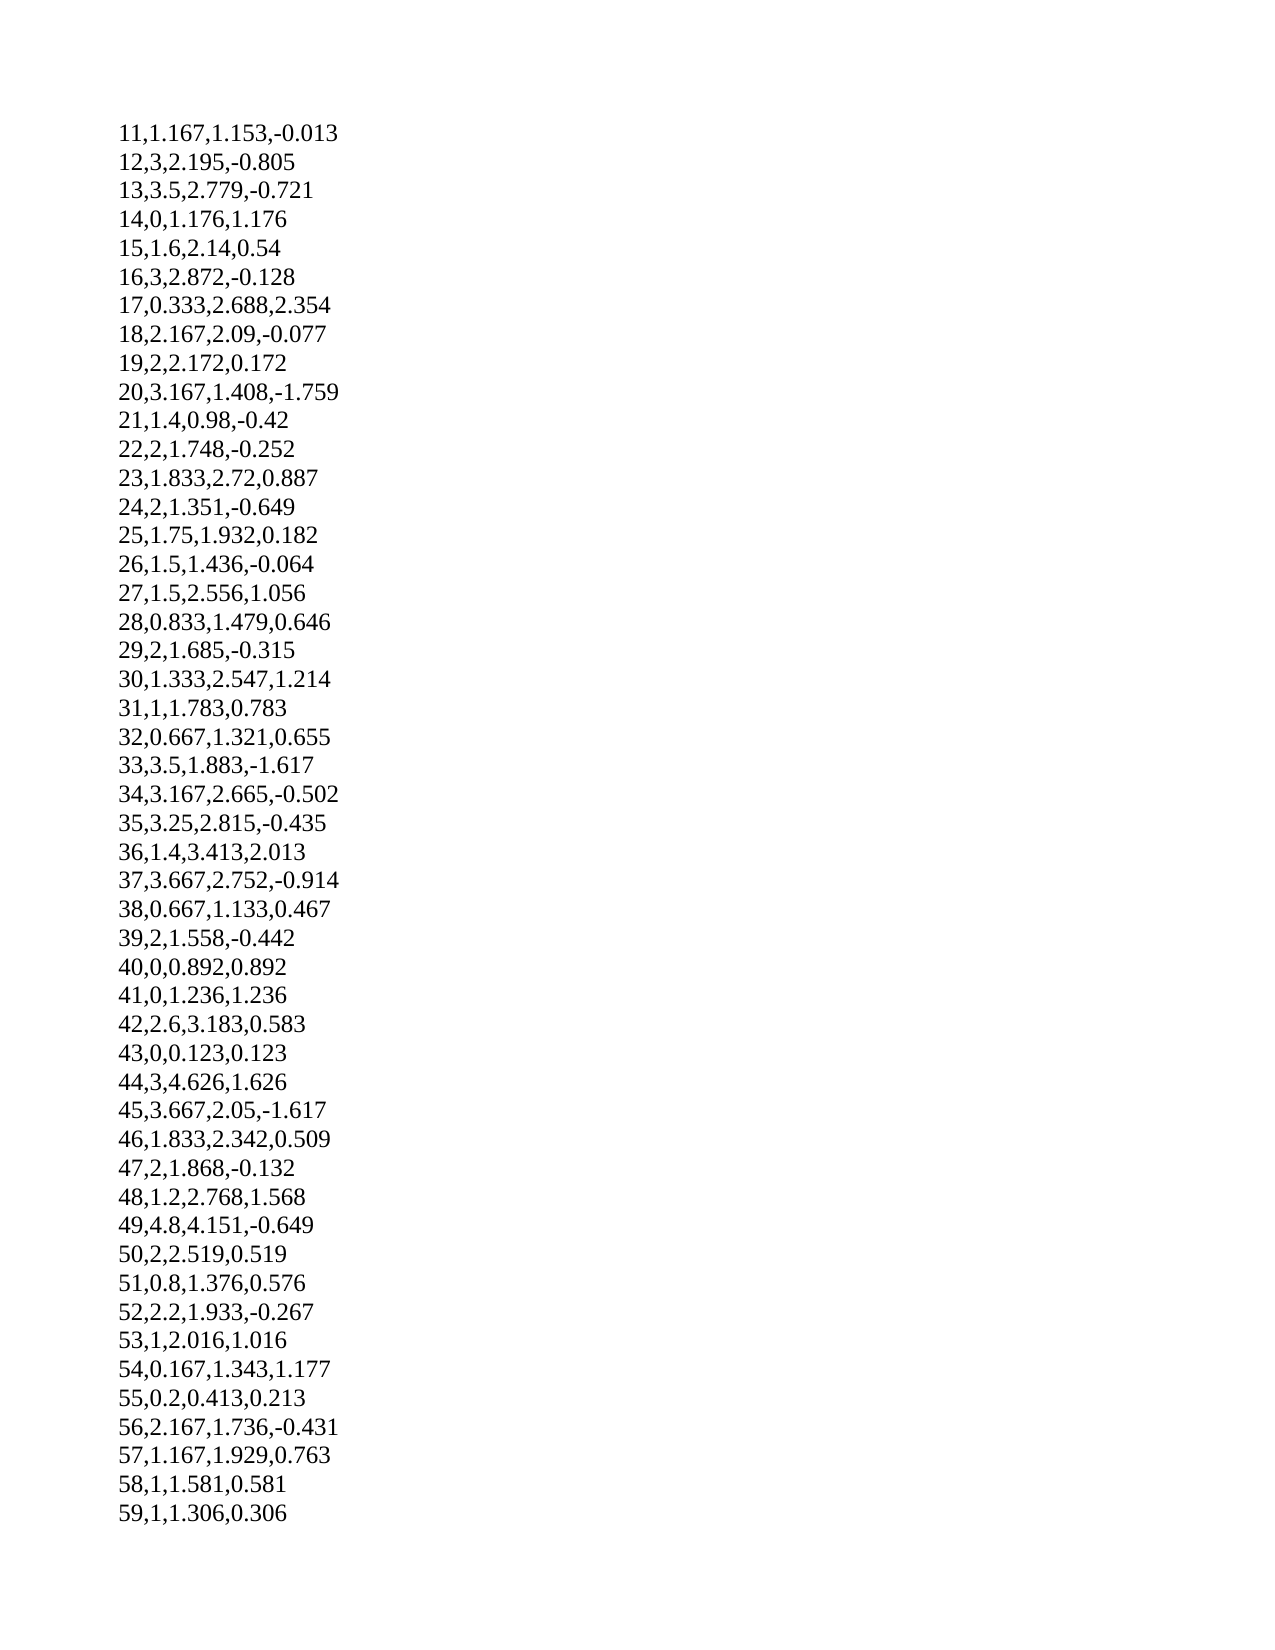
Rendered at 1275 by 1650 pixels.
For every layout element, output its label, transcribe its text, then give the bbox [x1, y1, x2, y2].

text 58,1,1.581,0.581 [118, 1469, 1157, 1498]
text 35,3.25,2.815,-0.435 [118, 808, 1157, 837]
text 12,3,2.195,-0.805 [118, 147, 1157, 176]
text 32,0.667,1.321,0.655 [118, 722, 1157, 751]
text 54,0.167,1.343,1.177 [118, 1354, 1157, 1383]
text 16,3,2.872,-0.128 [118, 262, 1157, 291]
text 42,2.6,3.183,0.583 [118, 1009, 1157, 1038]
text 47,2,1.868,-0.132 [118, 1153, 1157, 1182]
text 22,2,1.748,-0.252 [118, 434, 1157, 463]
text 56,2.167,1.736,-0.431 [118, 1412, 1157, 1441]
text 55,0.2,0.413,0.213 [118, 1383, 1157, 1412]
text 15,1.6,2.14,0.54 [118, 233, 1157, 262]
text 44,3,4.626,1.626 [118, 1067, 1157, 1096]
text 25,1.75,1.932,0.182 [118, 521, 1157, 549]
text 41,0,1.236,1.236 [118, 981, 1157, 1009]
text 37,3.667,2.752,-0.914 [118, 866, 1157, 894]
text 43,0,0.123,0.123 [118, 1038, 1157, 1067]
text 31,1,1.783,0.783 [118, 693, 1157, 722]
text 13,3.5,2.779,-0.721 [118, 176, 1157, 204]
text 36,1.4,3.413,2.013 [118, 837, 1157, 866]
text 50,2,2.519,0.519 [118, 1239, 1157, 1268]
text 33,3.5,1.883,-1.617 [118, 751, 1157, 779]
text 57,1.167,1.929,0.763 [118, 1441, 1157, 1469]
text 21,1.4,0.98,-0.42 [118, 406, 1157, 434]
text 29,2,1.685,-0.315 [118, 636, 1157, 664]
text 17,0.333,2.688,2.354 [118, 291, 1157, 319]
text 52,2.2,1.933,-0.267 [118, 1297, 1157, 1326]
text 46,1.833,2.342,0.509 [118, 1124, 1157, 1153]
text 27,1.5,2.556,1.056 [118, 578, 1157, 607]
text 24,2,1.351,-0.649 [118, 492, 1157, 521]
text 34,3.167,2.665,-0.502 [118, 779, 1157, 808]
text 14,0,1.176,1.176 [118, 204, 1157, 233]
text 30,1.333,2.547,1.214 [118, 664, 1157, 693]
text 11,1.167,1.153,-0.013 [118, 118, 1157, 147]
text 48,1.2,2.768,1.568 [118, 1182, 1157, 1211]
text 40,0,0.892,0.892 [118, 952, 1157, 981]
text 26,1.5,1.436,-0.064 [118, 549, 1157, 578]
text 23,1.833,2.72,0.887 [118, 463, 1157, 492]
text 49,4.8,4.151,-0.649 [118, 1211, 1157, 1239]
text 20,3.167,1.408,-1.759 [118, 377, 1157, 406]
text 38,0.667,1.133,0.467 [118, 894, 1157, 923]
text 18,2.167,2.09,-0.077 [118, 319, 1157, 348]
text 51,0.8,1.376,0.576 [118, 1268, 1157, 1297]
text 19,2,2.172,0.172 [118, 348, 1157, 377]
text 39,2,1.558,-0.442 [118, 923, 1157, 952]
text 28,0.833,1.479,0.646 [118, 607, 1157, 636]
text 59,1,1.306,0.306 [118, 1498, 1157, 1527]
text 53,1,2.016,1.016 [118, 1326, 1157, 1354]
text 45,3.667,2.05,-1.617 [118, 1096, 1157, 1124]
